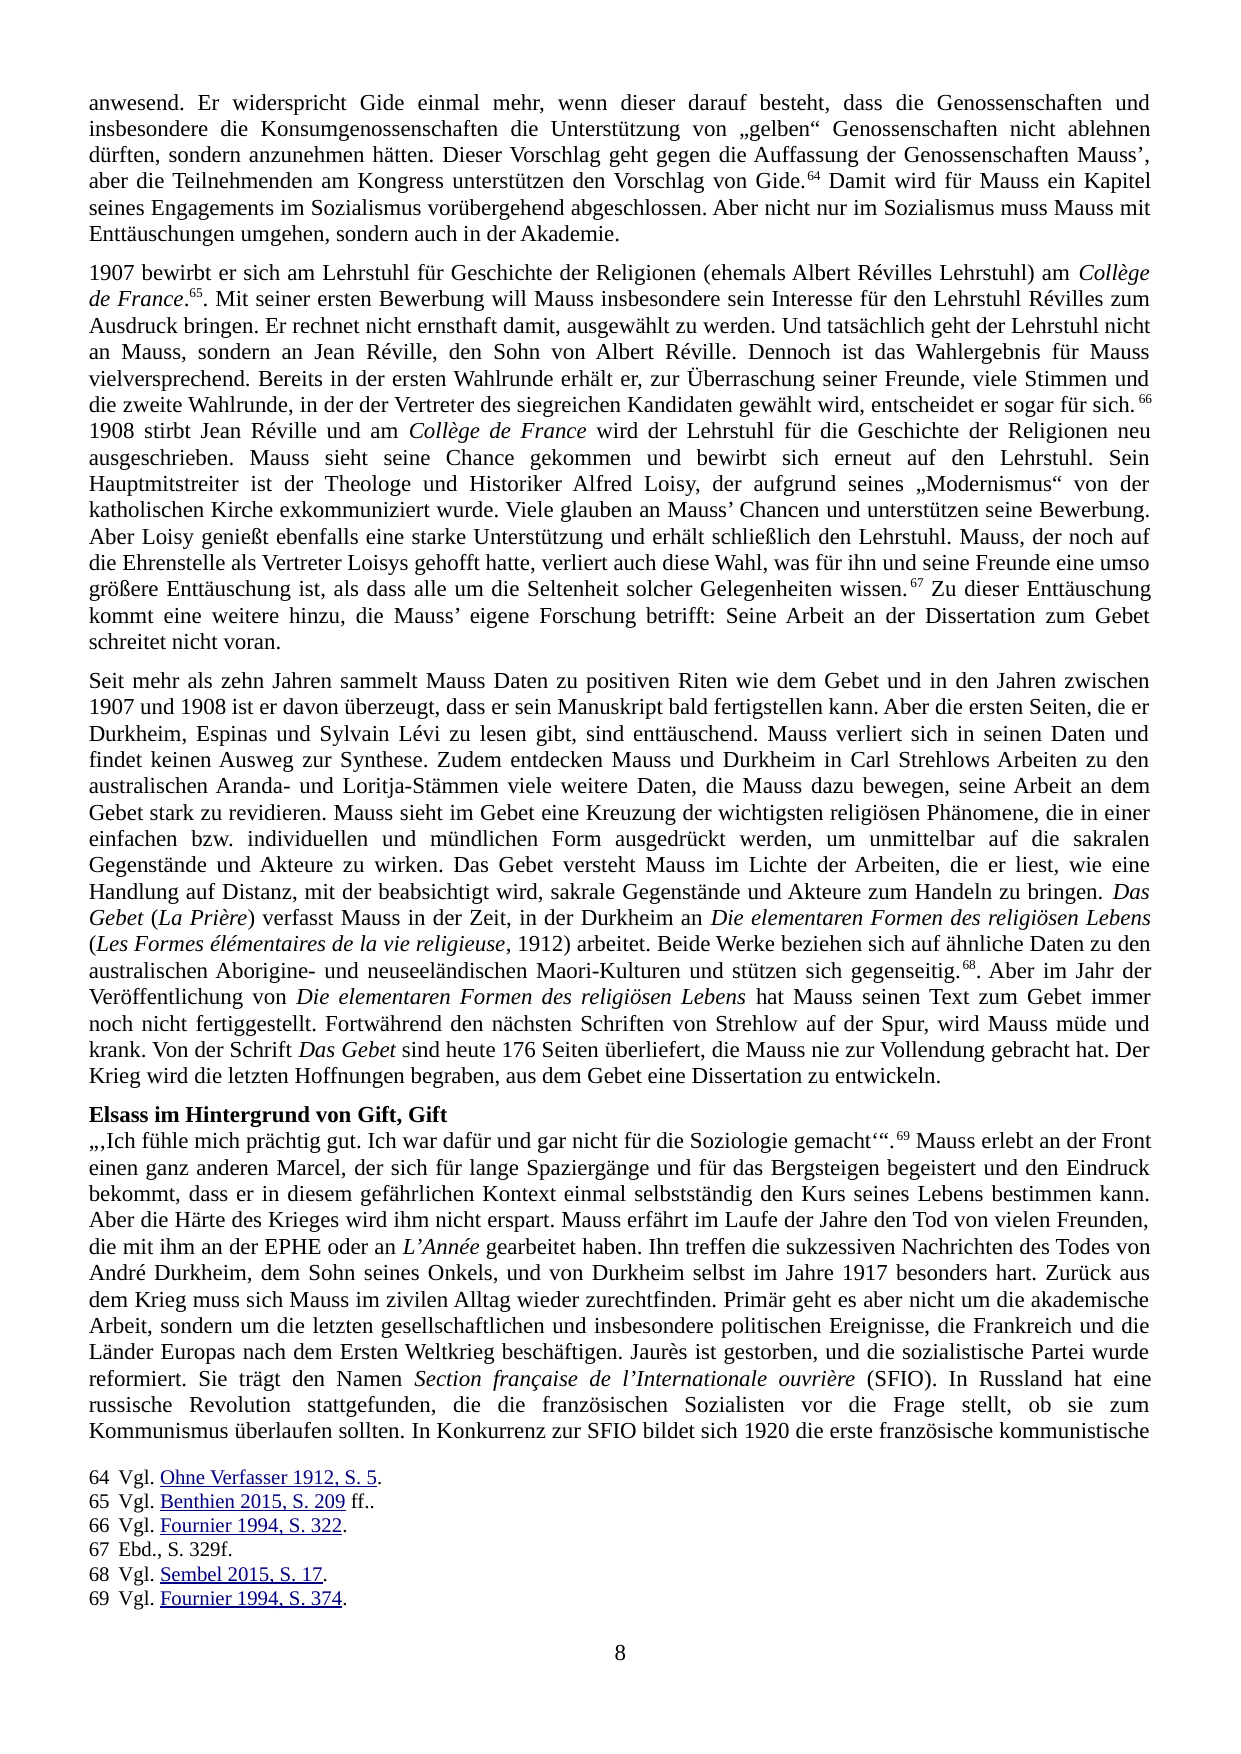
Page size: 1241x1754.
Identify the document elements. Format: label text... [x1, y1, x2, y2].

text Vgl. Fournier 1994, S. 322. [88, 1513, 1152, 1537]
subtitle Elsass im Hintergrund von Gift, Gift [88, 1101, 1152, 1127]
text Seit mehr als zehn Jahren sammelt Mauss Daten zu positiven Riten wie dem Gebet und in den Jahren zwischen 1907 und 1908 ist er davon überzeugt, dass er sein Manuskript bald fertigstellen kann. Aber die ersten Seiten, die er Durkheim, Espinas und Sylvain Lévi zu lesen gibt, sind enttäuschend. Mauss verliert sich in seinen Daten und findet keinen Ausweg zur Synthese. Zudem entdecken Mauss und Durkheim in Carl Strehlows Arbeiten zu den australischen Aranda- und Loritja-Stämmen viele weitere Daten, die Mauss dazu bewegen, seine Arbeit an dem Gebet stark zu revidieren. Mauss sieht im Gebet eine Kreuzung der wichtigsten religiösen Phänomene, die in einer einfachen bzw. individuellen und mündlichen Form ausgedrückt werden, um unmittelbar auf die sakralen Gegenstände und Akteure zu wirken. Das Gebet versteht Mauss im Lichte der Arbeiten, die er liest, wie eine Handlung auf Distanz, mit der beabsichtigt wird, sakrale Gegenstände und Akteure zum Handeln zu bringen. Das Gebet (La Prière) verfasst Mauss in der Zeit, in der Durkheim an Die elementaren Formen des religiösen Lebens (Les Formes élémentaires de la vie religieuse, 1912) arbeitet. Beide Werke beziehen sich auf ähnliche Daten zu den australischen Aborigine- und neuseeländischen Maori-Kulturen und stützen sich gegenseitig.. Aber im Jahr der Veröffentlichung von Die elementaren Formen des religiösen Lebens hat Mauss seinen Text zum Gebet immer noch nicht fertiggestellt. Fortwährend den nächsten Schriften von Strehlow auf der Spur, wird Mauss müde und krank. Von der Schrift Das Gebet sind heute 176 Seiten überliefert, die Mauss nie zur Vollendung gebracht hat. Der Krieg wird die letzten Hoffnungen begraben, aus dem Gebet eine Dissertation zu entwickeln. [88, 667, 1152, 1089]
text „‚Ich fühle mich prächtig gut. Ich war dafür und gar nicht für die Soziologie gemacht‘“. Mauss erlebt an der Front einen ganz anderen Marcel, der sich für lange Spaziergänge und für das Bergsteigen begeistert und den Eindruck bekommt, dass er in diesem gefährlichen Kontext einmal selbstständig den Kurs seines Lebens bestimmen kann. Aber die Härte des Krieges wird ihm nicht erspart. Mauss erfährt im Laufe der Jahre den Tod von vielen Freunden, die mit ihm an der EPHE oder an L’Année gearbeitet haben. Ihn treffen die sukzessiven Nachrichten des Todes von André Durkheim, dem Sohn seines Onkels, und von Durkheim selbst im Jahre 1917 besonders hart. Zurück aus dem Krieg muss sich Mauss im zivilen Alltag wieder zurechtfinden. Primär geht es aber nicht um die akademische Arbeit, sondern um die letzten gesellschaftlichen und insbesondere politischen Ereignisse, die Frankreich und die Länder Europas nach dem Ersten Weltkrieg beschäftigen. Jaurès ist gestorben, und die sozialistische Partei wurde reformiert. Sie trägt den Namen Section française de l’Internationale ouvrière (SFIO). In Russland hat eine russische Revolution stattgefunden, die die französischen Sozialisten vor die Frage stellt, ob sie zum Kommunismus überlaufen sollten. In Konkurrenz zur SFIO bildet sich 1920 die erste französische kommunistische [88, 1127, 1152, 1444]
text Vgl. Sembel 2015, S. 17. [88, 1561, 1152, 1586]
text Vgl. Fournier 1994, S. 374. [88, 1586, 1152, 1609]
text anwesend. Er widerspricht Gide einmal mehr, wenn dieser darauf besteht, dass die Genossenschaften und insbesondere die Konsumgenossenschaften die Unterstützung von „gelben“ Genossenschaften nicht ablehnen dürften, sondern anzunehmen hätten. Dieser Vorschlag geht gegen die Auffassung der Genossenschaften Mauss’, aber die Teilnehmenden am Kongress unterstützen den Vorschlag von Gide. Damit wird für Mauss ein Kapitel seines Engagements im Sozialismus vorübergehend abgeschlossen. Aber nicht nur im Sozialismus muss Mauss mit Enttäuschungen umgehen, sondern auch in der Akademie. [88, 88, 1152, 247]
text 1907 bewirbt er sich am Lehrstuhl für Geschichte der Religionen (ehemals Albert Révilles Lehrstuhl) am Collège de France.. Mit seiner ersten Bewerbung will Mauss insbesondere sein Interesse für den Lehrstuhl Révilles zum Ausdruck bringen. Er rechnet nicht ernsthaft damit, ausgewählt zu werden. Und tatsächlich geht der Lehrstuhl nicht an Mauss, sondern an Jean Réville, den Sohn von Albert Réville. Dennoch ist das Wahlergebnis für Mauss vielversprechend. Bereits in der ersten Wahlrunde erhält er, zur Überraschung seiner Freunde, viele Stimmen und die zweite Wahlrunde, in der der Vertreter des siegreichen Kandidaten gewählt wird, entscheidet er sogar für sich. 1908 stirbt Jean Réville und am Collège de France wird der Lehrstuhl für die Geschichte der Religionen neu ausgeschrieben. Mauss sieht seine Chance gekommen und bewirbt sich erneut auf den Lehrstuhl. Sein Hauptmitstreiter ist der Theologe und Historiker Alfred Loisy, der aufgrund seines „Modernismus“ von der katholischen Kirche exkommuniziert wurde. Viele glauben an Mauss’ Chancen und unterstützen seine Bewerbung. Aber Loisy genießt ebenfalls eine starke Unterstützung und erhält schließlich den Lehrstuhl. Mauss, der noch auf die Ehrenstelle als Vertreter Loisys gehofft hatte, verliert auch diese Wahl, was für ihn und seine Freunde eine umso größere Enttäuschung ist, als dass alle um die Seltenheit solcher Gelegenheiten wissen. Zu dieser Enttäuschung kommt eine weitere hinzu, die Mauss’ eigene Forschung betrifft: Seine Arbeit an der Dissertation zum Gebet schreitet nicht voran. [88, 259, 1152, 654]
text Ebd., S. 329f. [88, 1537, 1152, 1561]
text Vgl. Benthien 2015, S. 209 ff.. [88, 1489, 1152, 1513]
text Vgl. Ohne Verfasser 1912, S. 5. [88, 1465, 1152, 1489]
